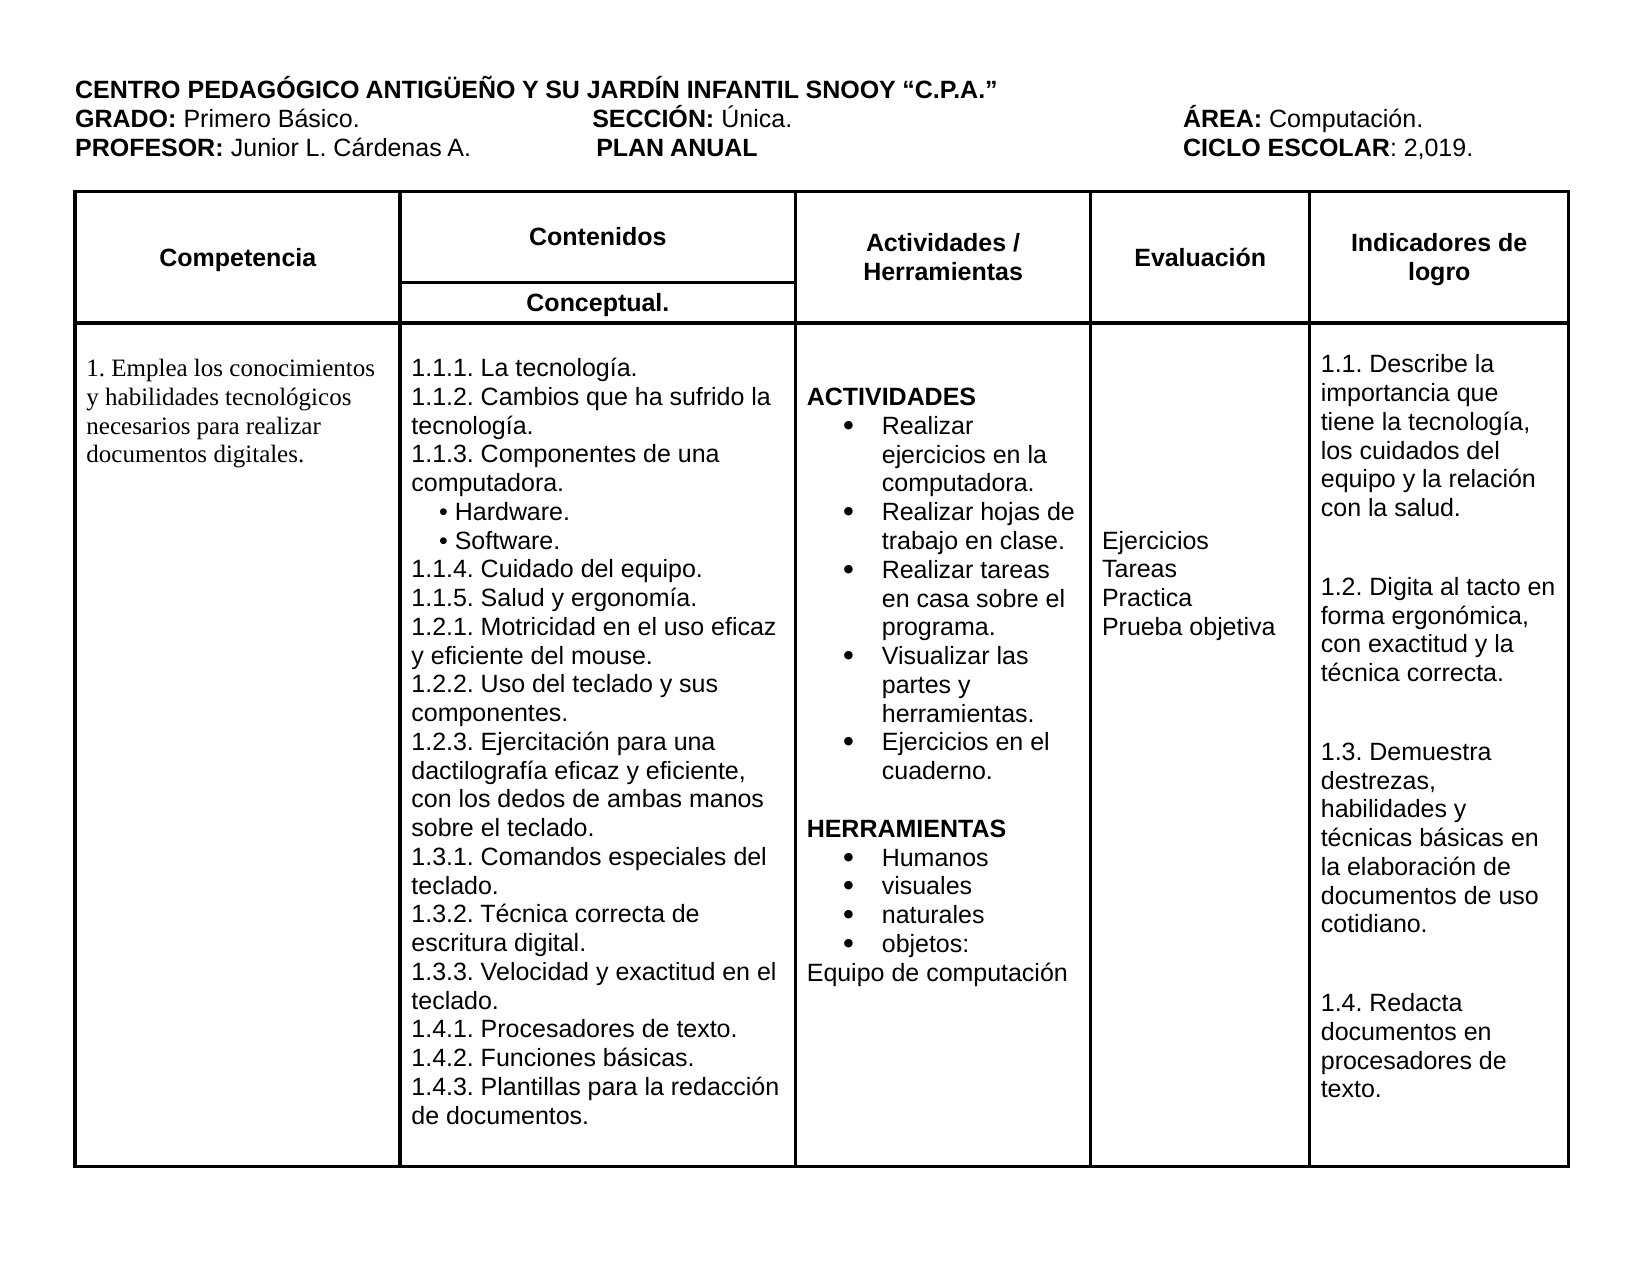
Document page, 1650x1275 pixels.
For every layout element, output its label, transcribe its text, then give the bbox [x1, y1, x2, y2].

text CENTRO PEDAGÓGICO ANTIGÜEÑO Y SU JARDÍN INFANTIL SNOOY “C.P.A.” [75, 75, 1575, 104]
table_header Competencia [77, 193, 398, 321]
text GRADO: Primero Básico. SECCIÓN: Única. ÁREA: Computación. [75, 104, 1575, 132]
text PROFESOR: Junior L. Cárdenas A. PLAN ANUAL CICLO ESCOLAR: 2,019. [75, 132, 1575, 161]
table_cell 1.1.1. La tecnología. 1.1.2. Cambios que ha sufrido la tecnología. 1.1.3. Componentes de una computadora. • Hardware. • Software. 1.1.4. Cuidado del equipo. 1.1.5. Salud y ergonomía. 1.2.1. Motricidad en el uso eficaz y eficiente del mouse. 1.2.2. Uso del teclado y sus componentes. 1.2.3. Ejercitación para una dactilografía eficaz y eficiente, con los dedos de ambas manos sobre el teclado. 1.3.1. Comandos especiales del teclado. 1.3.2. Técnica correcta de escritura digital. 1.3.3. Velocidad y exactitud en el teclado. 1.4.1. Procesadores de texto. 1.4.2. Funciones básicas. 1.4.3. Plantillas para la redacción de documentos. [402, 325, 794, 1165]
table_cell 1.1. Describe la importancia que tiene la tecnología, los cuidados del equipo y la relación con la salud. 1.2. Digita al tacto en forma ergonómica, con exactitud y la técnica correcta. 1.3. Demuestra destrezas, habilidades y técnicas básicas en la elaboración de documentos de uso cotidiano. 1.4. Redacta documentos en procesadores de texto. [1311, 325, 1567, 1165]
table_cell ACTIVIDADES Realizar ejercicios en la computadora. Realizar hojas de trabajo en clase. Realizar tareas en casa sobre el programa. Visualizar las partes y herramientas. Ejercicios en el cuaderno. HERRAMIENTAS Humanos visuales naturales objetos: Equipo de computación [797, 325, 1089, 1165]
table_cell Conceptual. [402, 284, 794, 321]
table_header Evaluación [1092, 193, 1308, 321]
table_cell 1. Emplea los conocimientos y habilidades tecnológicos necesarios para realizar documentos digitales. [77, 325, 398, 1165]
table_header Contenidos [402, 193, 794, 281]
table_header Indicadores de logro [1311, 193, 1567, 321]
table_header Actividades / Herramientas [797, 193, 1089, 321]
table_cell Ejercicios Tareas Practica Prueba objetiva [1092, 325, 1308, 1165]
